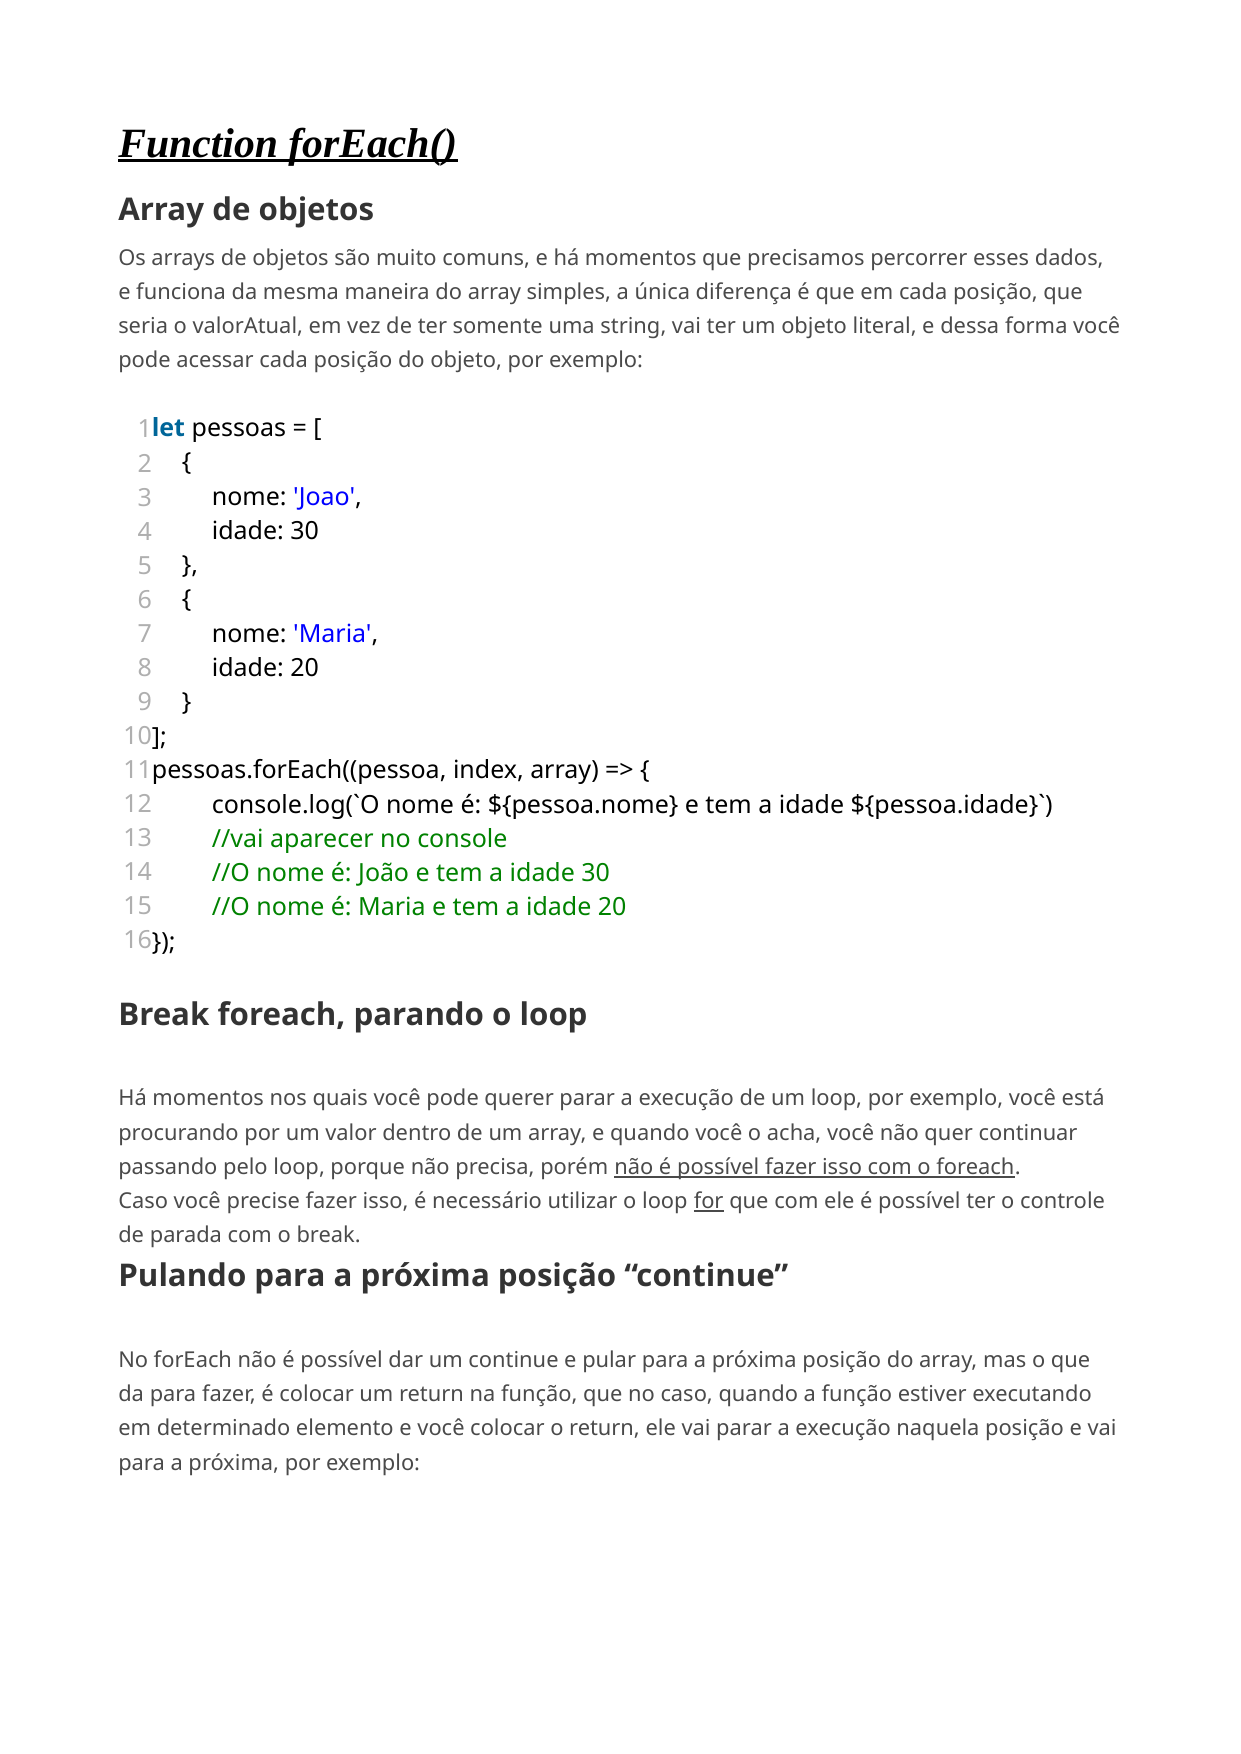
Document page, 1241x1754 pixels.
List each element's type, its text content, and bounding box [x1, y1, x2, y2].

table_header let pessoas = [ { nome: 'Joao', idade: 30 }, { nome: 'Maria', idade: 20 } ]; pessoas.forEach((pessoa, index, array) => { console.log(`O nome é: ${pessoa.nome} e tem a idade ${pessoa.idade}`) //vai aparecer no console //O nome é: João e tem a idade 30 //O nome é: Maria e tem a idade 20 }); [152, 410, 1122, 957]
table_header 1 2 3 4 5 6 7 8 9 10 11 12 13 14 15 16 [118, 410, 152, 957]
subtitle Pulando para a próxima posição “continue” [118, 1253, 1122, 1296]
text Function forEach() [118, 118, 1122, 166]
text Há momentos nos quais você pode querer parar a execução de um loop, por exemplo, você está procurando por um valor dentro de um array, e quando você o acha, você não quer continuar passando pelo loop, porque não precisa, porém não é possível fazer isso com o foreach. [118, 1082, 1122, 1181]
text Os arrays de objetos são muito comuns, e há momentos que precisamos percorrer esses dados, e funciona da mesma maneira do array simples, a única diferença é que em cada posição, que seria o valorAtual, em vez de ter somente uma string, vai ter um objeto literal, e dessa forma você pode acessar cada posição do objeto, por exemplo: [118, 242, 1122, 374]
text Caso você precise fazer isso, é necessário utilizar o loop for que com ele é possível ter o controle de parada com o break. [118, 1185, 1122, 1249]
text No forEach não é possível dar um continue e pular para a próxima posição do array, mas o que da para fazer, é colocar um return na função, que no caso, quando a função estiver executando em determinado elemento e você colocar o return, ele vai parar a execução naquela posição e vai para a próxima, por exemplo: [118, 1344, 1122, 1476]
subtitle Array de objetos [118, 187, 1122, 229]
subtitle Break foreach, parando o loop [118, 992, 1122, 1034]
